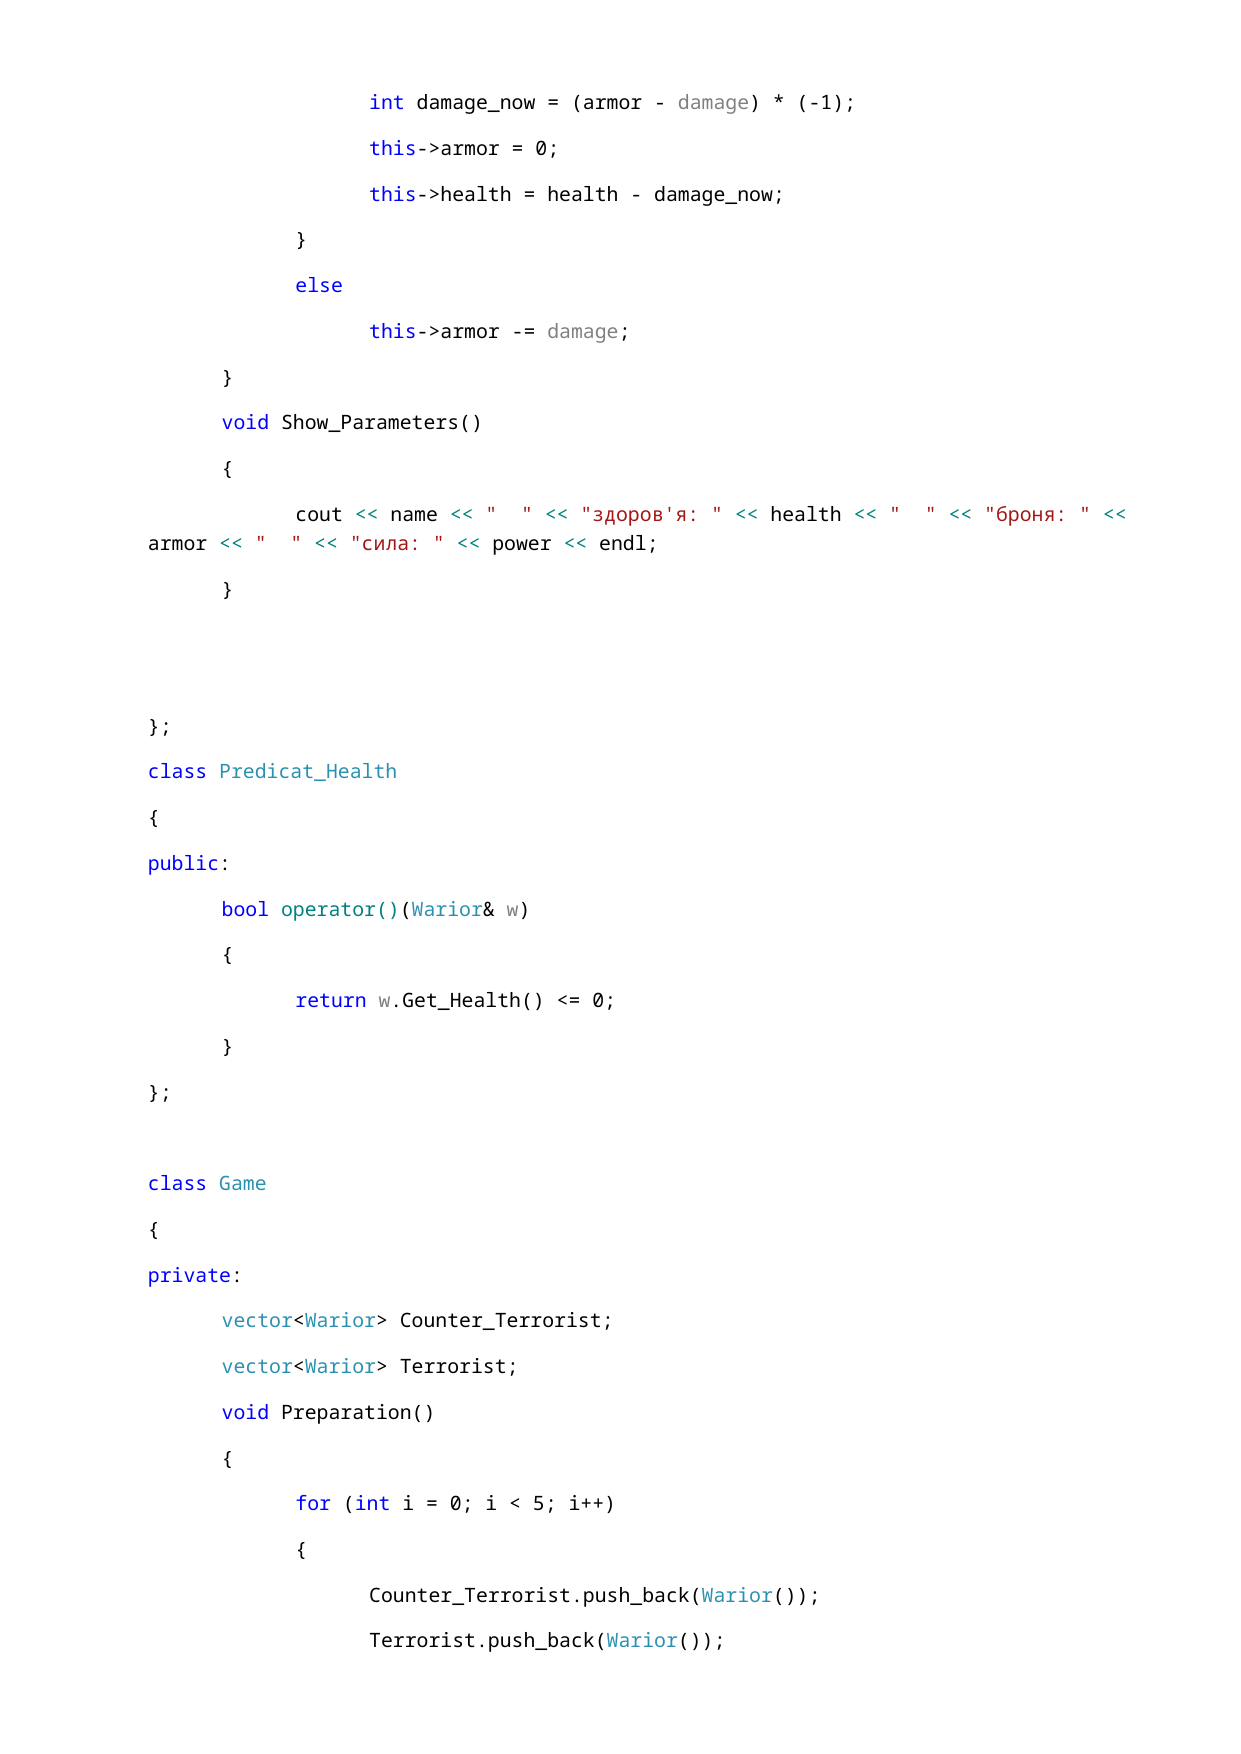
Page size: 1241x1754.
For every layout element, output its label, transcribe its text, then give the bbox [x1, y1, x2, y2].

text class Predicat_Health [148, 758, 1152, 785]
text for (int i = 0; i < 5; i++) [148, 1489, 1152, 1516]
text this->health = health - damage_now; [148, 180, 1152, 207]
text }; [148, 1078, 1152, 1105]
text return w.Get_Health() <= 0; [148, 986, 1152, 1013]
text else [148, 271, 1152, 298]
text public: [148, 849, 1152, 876]
text this->armor -= damage; [148, 317, 1152, 344]
text Terrorist.push_back(Warior()); [148, 1627, 1152, 1654]
text { [148, 1444, 1152, 1471]
text } [148, 226, 1152, 253]
text { [148, 803, 1152, 831]
text vector<Warior> Terrorist; [148, 1352, 1152, 1379]
text cout << name << " " << "здоров'я: " << health << " " << "броня: " << armor << " " << "сила: " << power << endl; [148, 500, 1152, 556]
text { [148, 941, 1152, 968]
text { [148, 1535, 1152, 1562]
text } [148, 1032, 1152, 1059]
text } [148, 575, 1152, 602]
text }; [148, 712, 1152, 739]
text bool operator()(Warior& w) [148, 895, 1152, 922]
text this->armor = 0; [148, 134, 1152, 161]
text int damage_now = (armor - damage) * (-1); [148, 88, 1152, 116]
text vector<Warior> Counter_Terrorist; [148, 1307, 1152, 1333]
text void Preparation() [148, 1398, 1152, 1425]
text class Game [148, 1169, 1152, 1196]
text { [148, 1215, 1152, 1242]
text Counter_Terrorist.push_back(Warior()); [148, 1581, 1152, 1608]
text private: [148, 1261, 1152, 1288]
text } [148, 363, 1152, 390]
text void Show_Parameters() [148, 409, 1152, 436]
text { [148, 454, 1152, 481]
